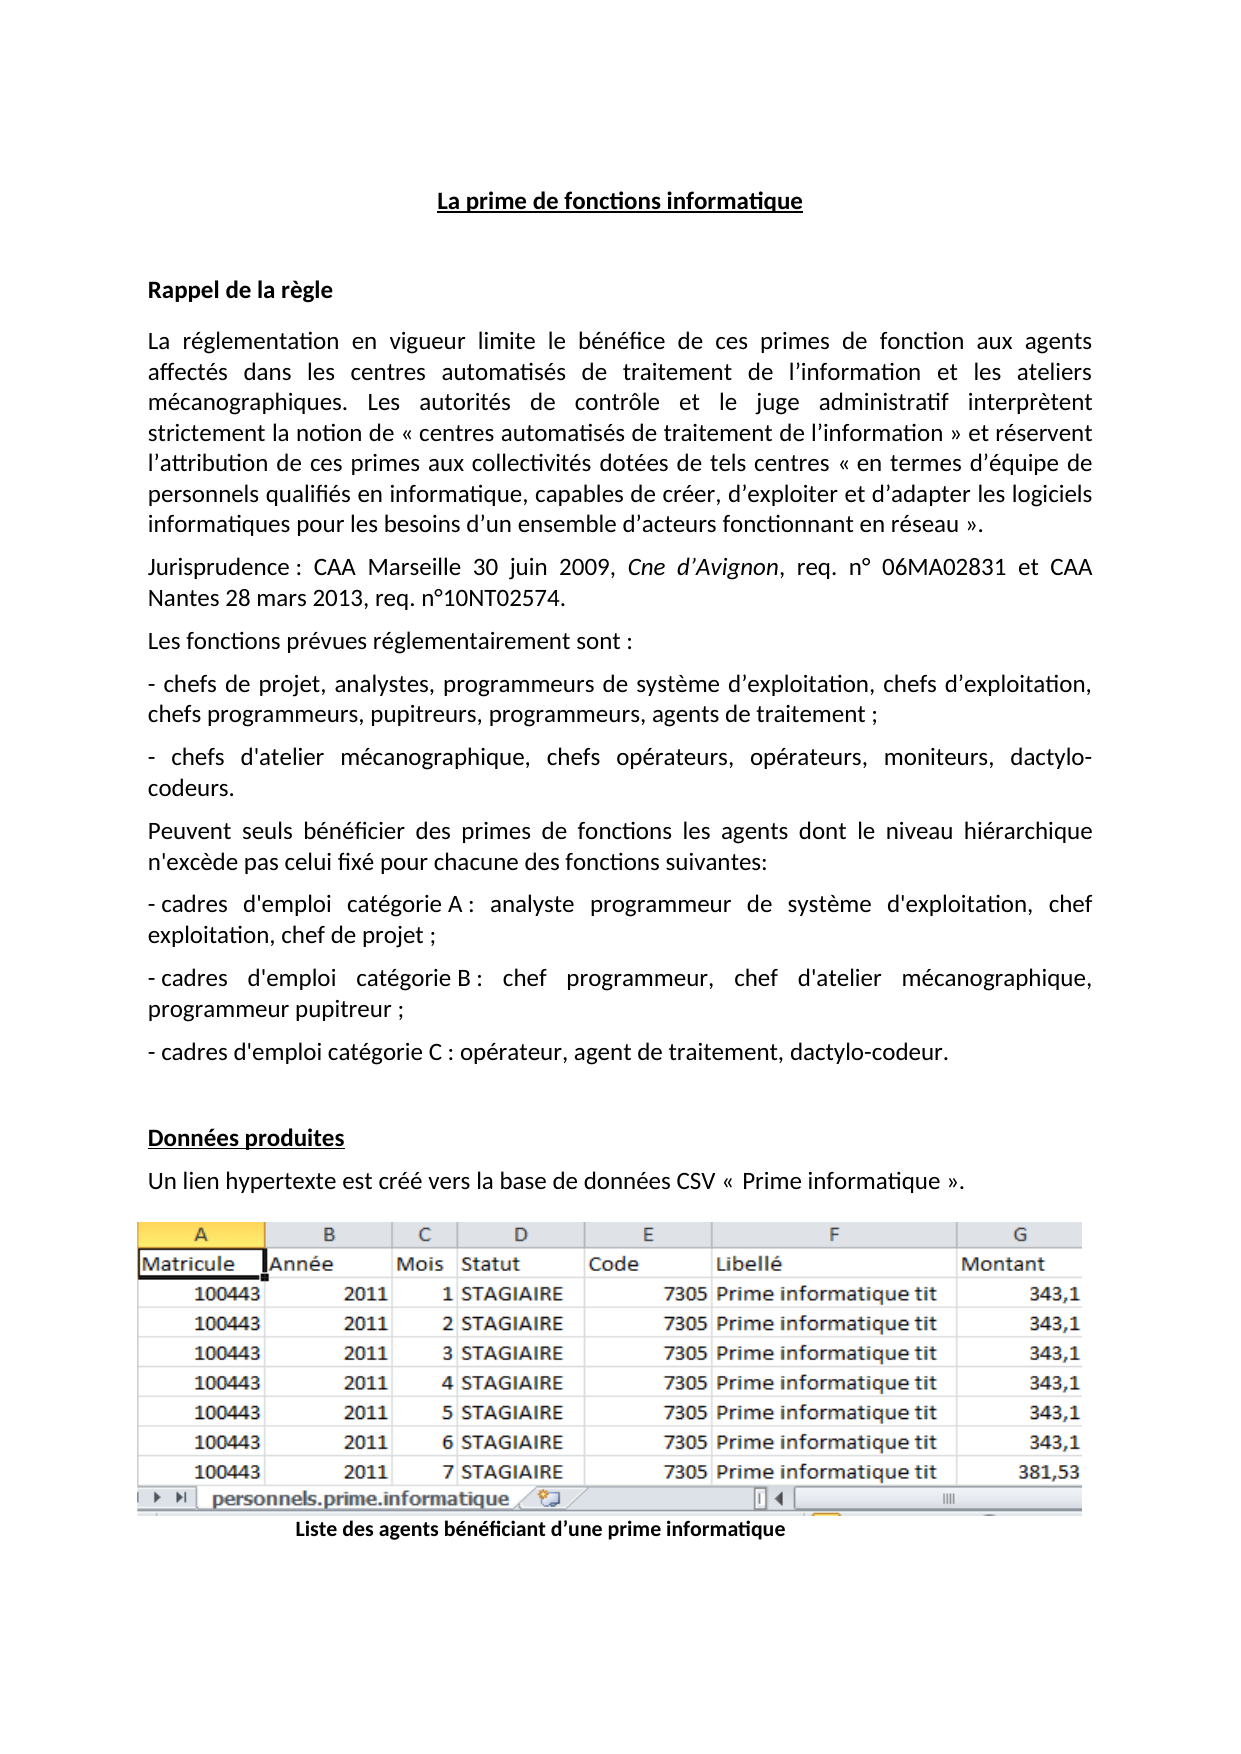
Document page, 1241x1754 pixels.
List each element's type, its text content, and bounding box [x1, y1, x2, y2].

text Rappel de la règle [148, 274, 1093, 304]
text Les fonctions prévues réglementairement sont : [148, 625, 1093, 656]
text - cadres d'emploi catégorie A : analyste programmeur de système d'exploitation, chef exploitation, chef de projet ; [148, 889, 1093, 950]
text Liste des agents bénéficiant d’une prime informatique [295, 1258, 1093, 1542]
text - cadres d'emploi catégorie C : opérateur, agent de traitement, dactylo-codeur. [148, 1036, 1093, 1066]
text Données produites [148, 1122, 1093, 1152]
text - chefs de projet, analystes, programmeurs de système d’exploitation, chefs d’exploitation, chefs programmeurs, pupitreurs, programmeurs, agents de traitement ; [148, 668, 1093, 729]
text La réglementation en vigueur limite le bénéfice de ces primes de fonction aux agents affectés dans les centres automatisés de traitement de l’information et les ateliers mécanographiques. Les autorités de contrôle et le juge administratif interprètent strictement la notion de « centres automatisés de traitement de l’information » et réservent l’attribution de ces primes aux collectivités dotées de tels centres « en termes d’équipe de personnels qualifiés en informatique, capables de créer, d’exploiter et d’adapter les logiciels informatiques pour les besoins d’un ensemble d’acteurs fonctionnant en réseau ». [148, 325, 1093, 539]
text Peuvent seuls bénéficier des primes de fonctions les agents dont le niveau hiérarchique n'excède pas celui fixé pour chacune des fonctions suivantes: [148, 815, 1093, 876]
text - chefs d'atelier mécanographique, chefs opérateurs, opérateurs, moniteurs, dactylo-codeurs. [148, 742, 1093, 803]
text Un lien hypertexte est créé vers la base de données CSV « Prime informatique ». [148, 1165, 1093, 1195]
text Jurisprudence : CAA Marseille 30 juin 2009, Cne d’Avignon, req. n° 06MA02831 et CAA Nantes 28 mars 2013, req. n°10NT02574. [148, 551, 1093, 612]
text La prime de fonctions informatique [148, 185, 1093, 216]
text - cadres d'emploi catégorie B : chef programmeur, chef d'atelier mécanographique, programmeur pupitreur ; [148, 962, 1093, 1023]
